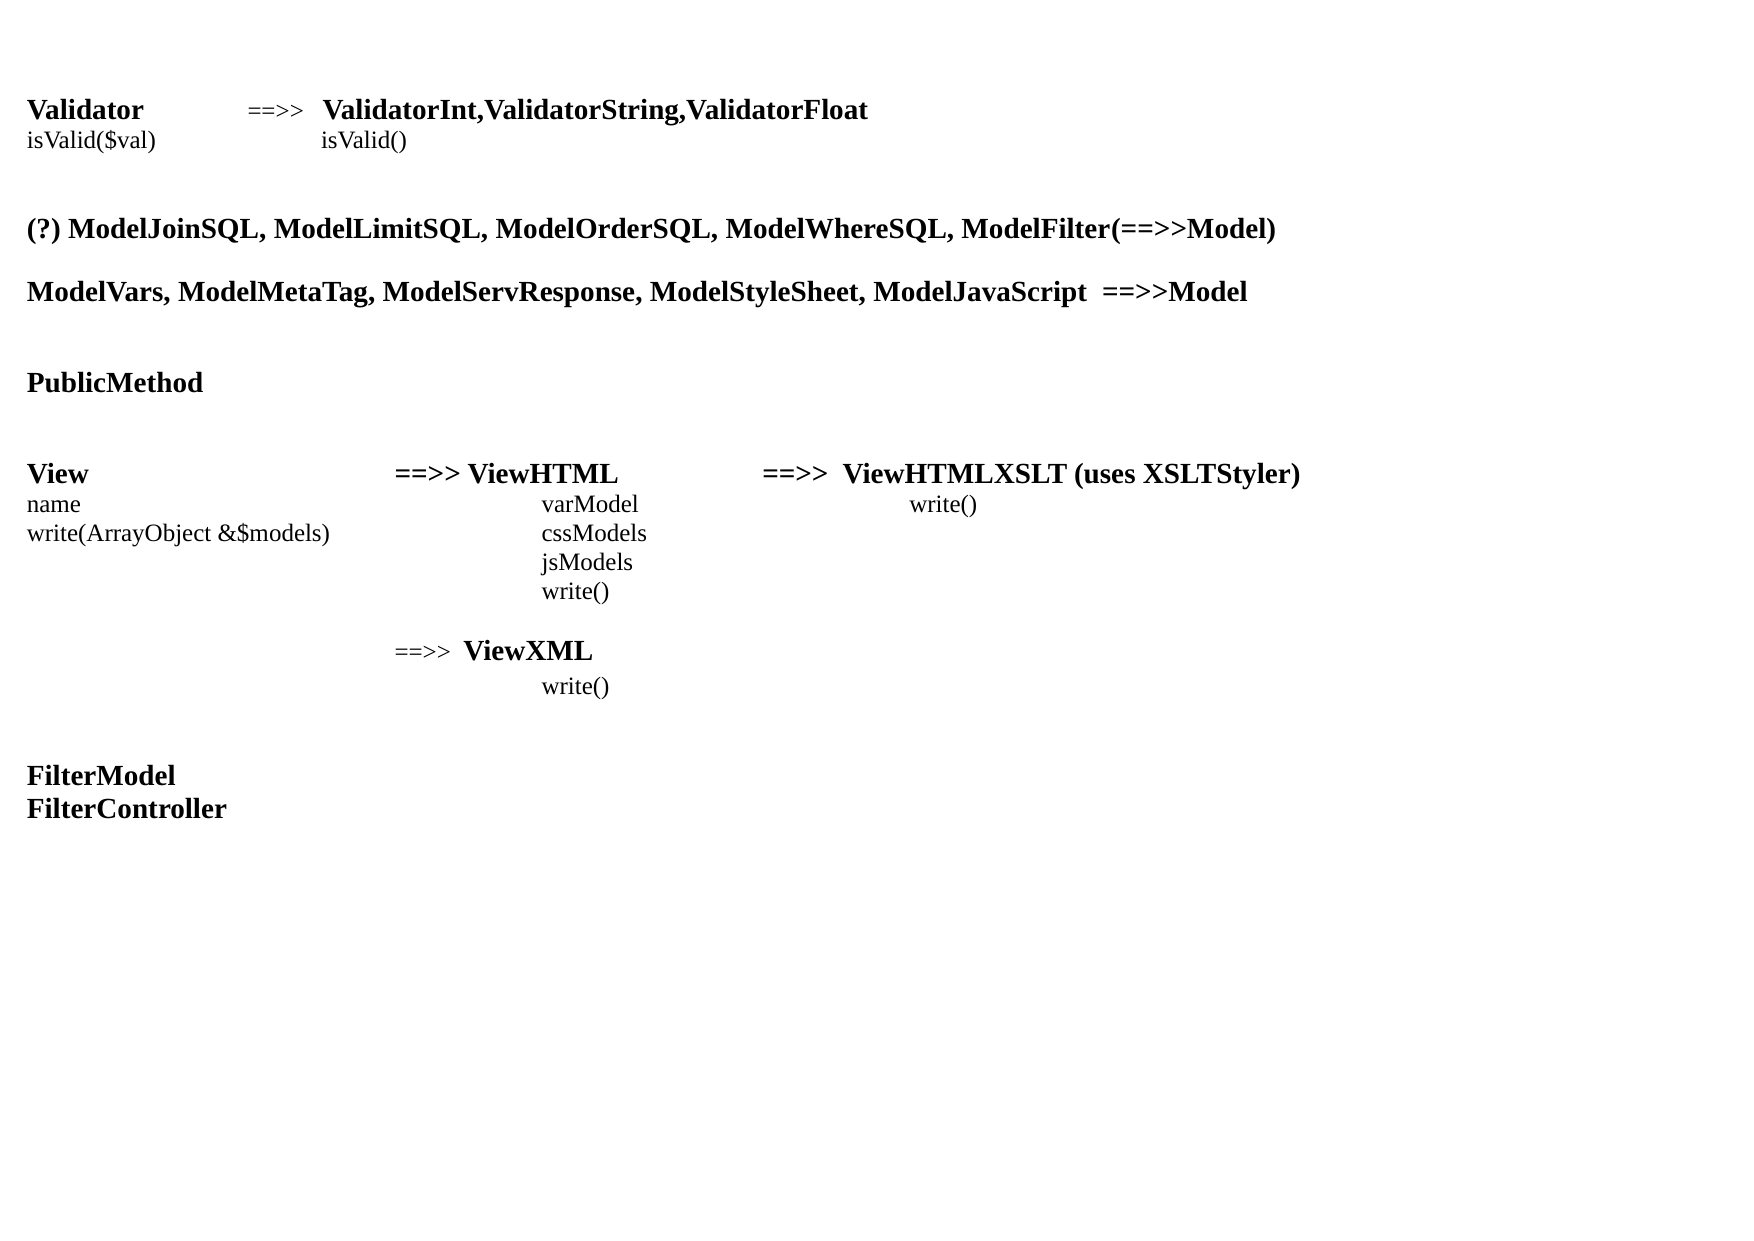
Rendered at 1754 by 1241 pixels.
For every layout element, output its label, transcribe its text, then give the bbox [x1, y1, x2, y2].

text PublicMethod [27, 365, 1726, 398]
text Validator ==>> ValidatorInt,ValidatorString,ValidatorFloat [27, 92, 1726, 125]
text jsModels [27, 547, 1726, 576]
text (?) ModelJoinSQL, ModelLimitSQL, ModelOrderSQL, ModelWhereSQL, ModelFilter(==>>Model) [27, 212, 1726, 245]
text ModelVars, ModelMetaTag, ModelServResponse, ModelStyleSheet, ModelJavaScript ==>>Model [27, 274, 1726, 307]
text FilterController [27, 791, 1726, 825]
text write() [27, 576, 1726, 604]
text isValid($val) isValid() [27, 125, 1726, 154]
text ==>> ViewXML [27, 633, 1726, 667]
text name varModel write() [27, 489, 1726, 518]
text View ==>> ViewHTML ==>> ViewHTMLXSLT (uses XSLTStyler) [27, 456, 1726, 489]
text write() [27, 667, 1726, 700]
text FilterModel [27, 758, 1726, 791]
text write(ArrayObject &$models) cssModels [27, 518, 1726, 547]
